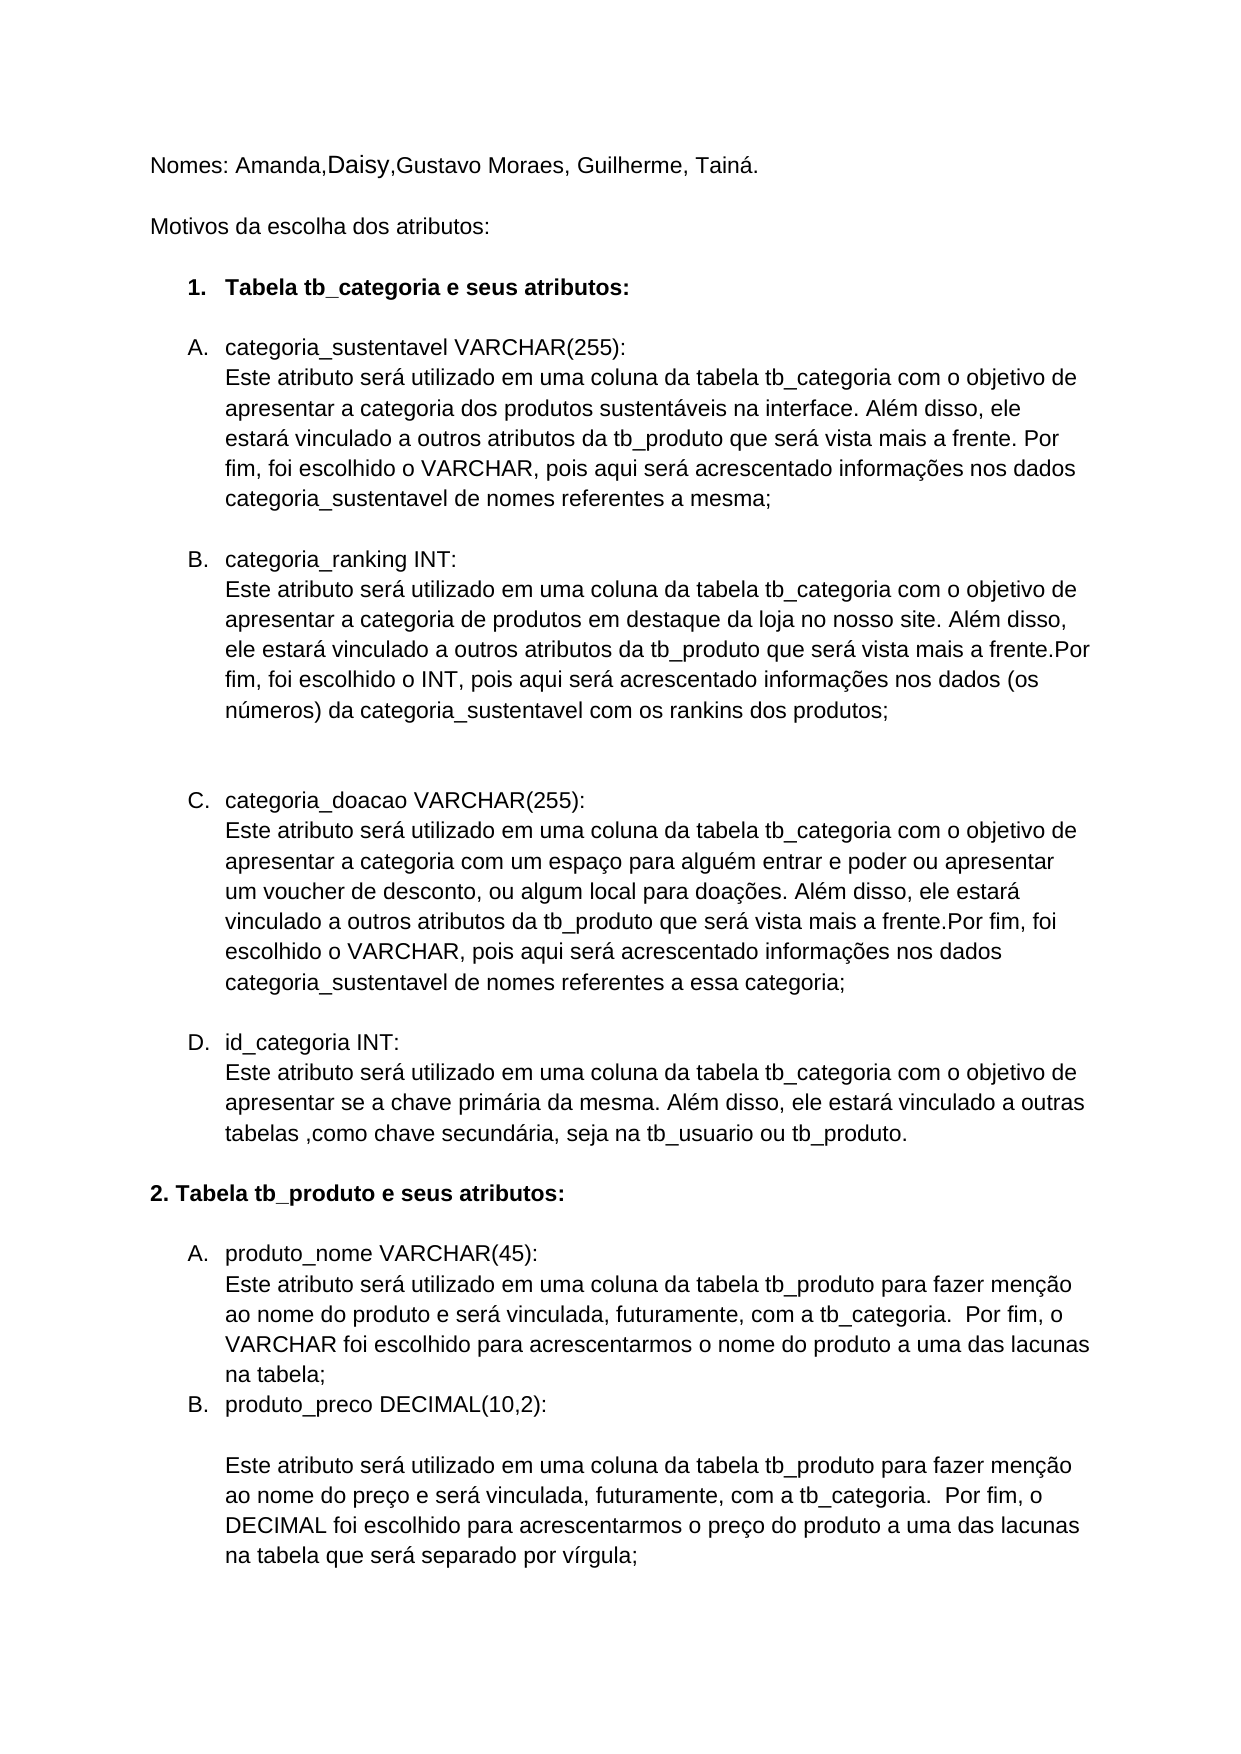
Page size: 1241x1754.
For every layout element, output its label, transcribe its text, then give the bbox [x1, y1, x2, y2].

text Este atributo será utilizado em uma coluna da tabela tb_categoria com o objetivo de apresentar se a chave primária da mesma. Além disso, ele estará vinculado a outras tabelas ,como chave secundária, seja na tb_usuario ou tb_produto. [225, 1059, 1090, 1146]
text Nomes: Amanda,Daisy,Gustavo Moraes, Guilherme, Tainá. [150, 150, 1090, 179]
text Este atributo será utilizado em uma coluna da tabela tb_produto para fazer menção ao nome do preço e será vinculada, futuramente, com a tb_categoria. Por fim, o DECIMAL foi escolhido para acrescentarmos o preço do produto a uma das lacunas na tabela que será separado por vírgula; [225, 1452, 1090, 1569]
text Este atributo será utilizado em uma coluna da tabela tb_categoria com o objetivo de apresentar a categoria de produtos em destaque da loja no nosso site. Além disso, ele estará vinculado a outros atributos da tb_produto que será vista mais a frente.Por fim, foi escolhido o INT, pois aqui será acrescentado informações nos dados (os números) da categoria_sustentavel com os rankins dos produtos; [225, 576, 1090, 723]
list produto_nome VARCHAR(45): [187, 1240, 1090, 1267]
text 2. Tabela tb_produto e seus atributos: [150, 1180, 1090, 1206]
list id_categoria INT: [187, 1029, 1090, 1055]
list categoria_doacao VARCHAR(255): [187, 787, 1090, 813]
text Motivos da escolha dos atributos: [150, 213, 1090, 239]
list categoria_ranking INT: [187, 546, 1090, 572]
list produto_preco DECIMAL(10,2): [187, 1391, 1090, 1418]
list Tabela tb_categoria e seus atributos: [187, 274, 1090, 300]
text Este atributo será utilizado em uma coluna da tabela tb_categoria com o objetivo de apresentar a categoria dos produtos sustentáveis na interface. Além disso, ele estará vinculado a outros atributos da tb_produto que será vista mais a frente. Por fim, foi escolhido o VARCHAR, pois aqui será acrescentado informações nos dados categoria_sustentavel de nomes referentes a mesma; [225, 364, 1090, 511]
text Este atributo será utilizado em uma coluna da tabela tb_produto para fazer menção ao nome do produto e será vinculada, futuramente, com a tb_categoria. Por fim, o VARCHAR foi escolhido para acrescentarmos o nome do produto a uma das lacunas na tabela; [225, 1271, 1090, 1387]
list categoria_sustentavel VARCHAR(255): [187, 334, 1090, 360]
text Este atributo será utilizado em uma coluna da tabela tb_categoria com o objetivo de apresentar a categoria com um espaço para alguém entrar e poder ou apresentar um voucher de desconto, ou algum local para doações. Além disso, ele estará vinculado a outros atributos da tb_produto que será vista mais a frente.Por fim, foi escolhido o VARCHAR, pois aqui será acrescentado informações nos dados categoria_sustentavel de nomes referentes a essa categoria; [225, 817, 1090, 995]
